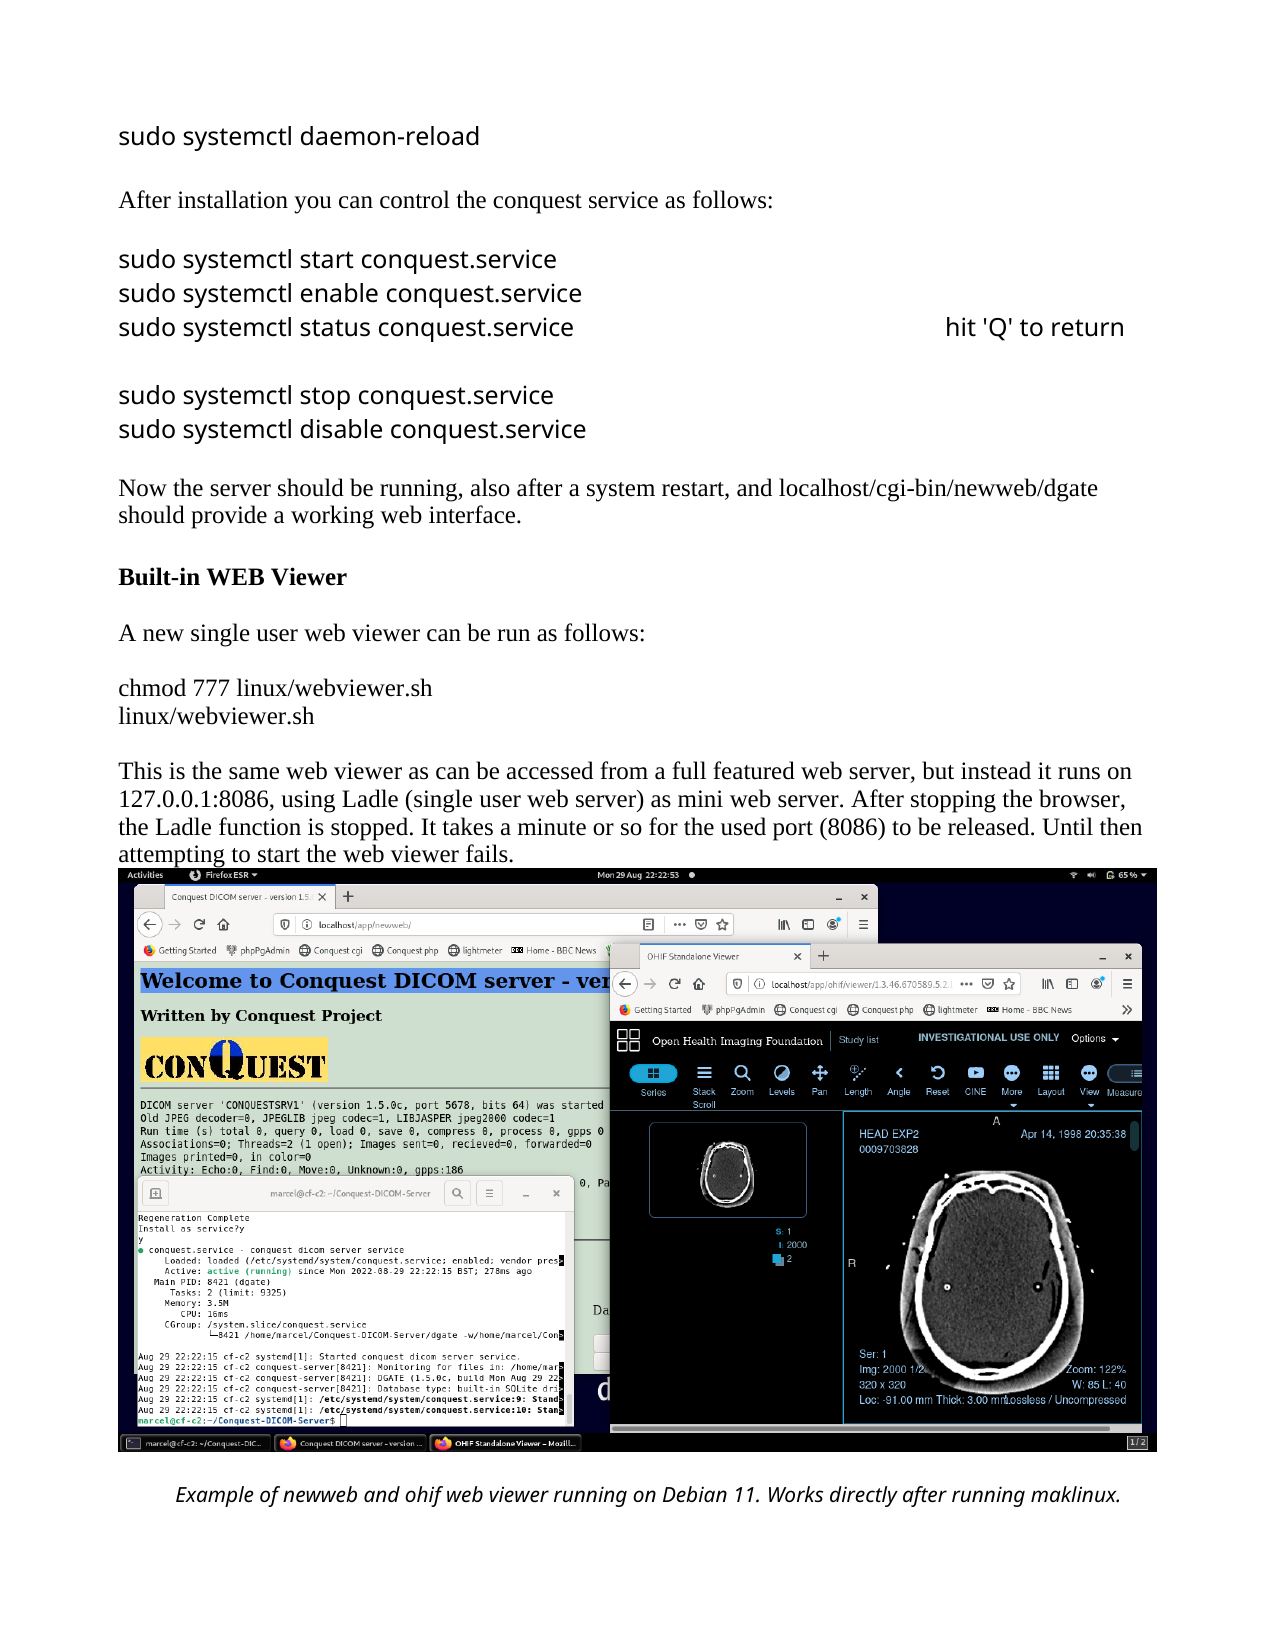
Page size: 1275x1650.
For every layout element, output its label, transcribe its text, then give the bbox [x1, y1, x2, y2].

text sudo systemctl enable conquest.service [118, 276, 1157, 310]
text sudo systemctl disable conquest.service [118, 412, 1157, 446]
picture [118, 868, 1157, 1452]
text Now the server should be running, also after a system restart, and localhost/cgi-bin/newweb/dgate should provide a working web interface. [118, 474, 1157, 529]
text sudo systemctl daemon-reload [118, 118, 1157, 152]
text sudo systemctl stop conquest.service [118, 378, 1157, 412]
text This is the same web viewer as can be accessed from a full featured web server, but instead it runs on 127.0.0.1:8086, using Ladle (single user web server) as mini web server. After stopping the browser, the Ladle function is stopped. It takes a minute or so for the used port (8086) to be released. Until then attempting to start the web viewer fails. [118, 757, 1157, 868]
text Example of newweb and ohif web viewer running on Debian 11. Works directly after running maklinux. [118, 1480, 1157, 1508]
text sudo systemctl start conquest.service [118, 242, 1157, 276]
text After installation you can control the conquest service as follows: [118, 186, 1157, 214]
text A new single user web viewer can be run as follows: [118, 619, 1157, 646]
text sudo systemctl status conquest.service hit 'Q' to return [118, 310, 1157, 344]
text Built-in WEB Viewer [118, 563, 1157, 591]
text linux/webviewer.sh [118, 702, 1157, 729]
text chmod 777 linux/webviewer.sh [118, 674, 1157, 702]
